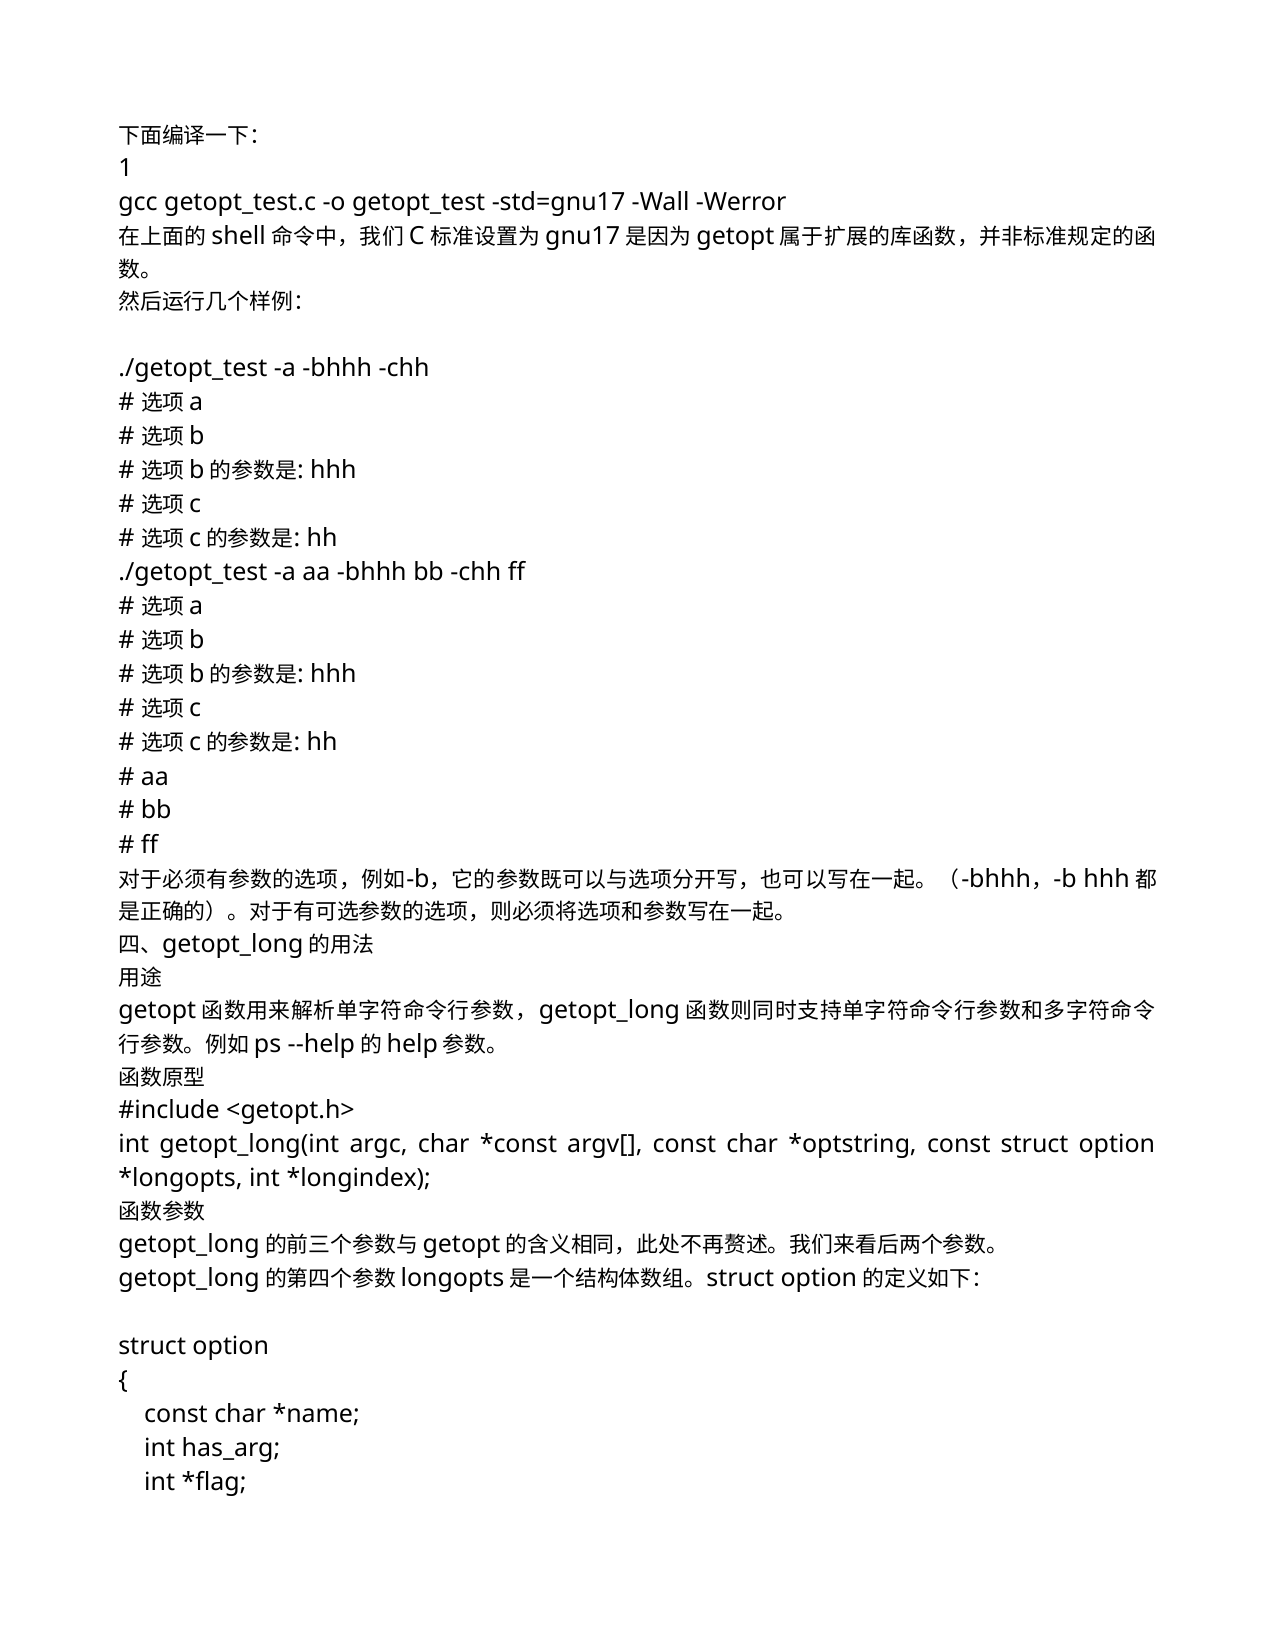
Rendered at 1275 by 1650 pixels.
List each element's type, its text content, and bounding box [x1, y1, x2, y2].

text int has_arg; [118, 1430, 1157, 1464]
text 下面编译一下： [118, 118, 1157, 150]
text # 选项b [118, 622, 1157, 656]
text #include <getopt.h> [118, 1092, 1157, 1126]
text gcc getopt_test.c -o getopt_test -std=gnu17 -Wall -Werror [118, 184, 1157, 218]
text # 选项b的参数是: hhh [118, 452, 1157, 486]
text 函数原型 [118, 1060, 1157, 1092]
text 1 [118, 150, 1157, 184]
text ./getopt_test -a aa -bhhh bb -chh ff [118, 554, 1157, 588]
text getopt_long的前三个参数与getopt的含义相同，此处不再赘述。我们来看后两个参数。 [118, 1225, 1157, 1259]
text const char *name; [118, 1396, 1157, 1430]
text # 选项a [118, 383, 1157, 417]
text # 选项c的参数是: hh [118, 520, 1157, 554]
text # ff [118, 826, 1157, 860]
text # bb [118, 792, 1157, 826]
text int *flag; [118, 1464, 1157, 1498]
text int getopt_long(int argc, char *const argv[], const char *optstring, const struct option *longopts, int *longindex); [118, 1126, 1157, 1194]
text 在上面的shell命令中，我们C标准设置为gnu17是因为getopt属于扩展的库函数，并非标准规定的函数。 [118, 218, 1157, 284]
text 对于必须有参数的选项，例如-b，它的参数既可以与选项分开写，也可以写在一起。（-bhhh，-b hhh都是正确的）。对于有可选参数的选项，则必须将选项和参数写在一起。 [118, 860, 1157, 926]
text 然后运行几个样例： [118, 284, 1157, 315]
text { [118, 1362, 1157, 1396]
text # aa [118, 758, 1157, 792]
text # 选项c的参数是: hh [118, 724, 1157, 758]
text 四、getopt_long的用法 [118, 926, 1157, 960]
text # 选项c [118, 690, 1157, 724]
text # 选项a [118, 588, 1157, 622]
text 函数参数 [118, 1194, 1157, 1225]
text # 选项b [118, 417, 1157, 452]
text # 选项b的参数是: hhh [118, 656, 1157, 690]
text struct option [118, 1328, 1157, 1362]
text getopt_long的第四个参数longopts是一个结构体数组。struct option的定义如下： [118, 1259, 1157, 1293]
text 用途 [118, 960, 1157, 992]
text getopt函数用来解析单字符命令行参数，getopt_long函数则同时支持单字符命令行参数和多字符命令行参数。例如ps --help的help参数。 [118, 992, 1157, 1060]
text # 选项c [118, 486, 1157, 520]
text ./getopt_test -a -bhhh -chh [118, 349, 1157, 383]
